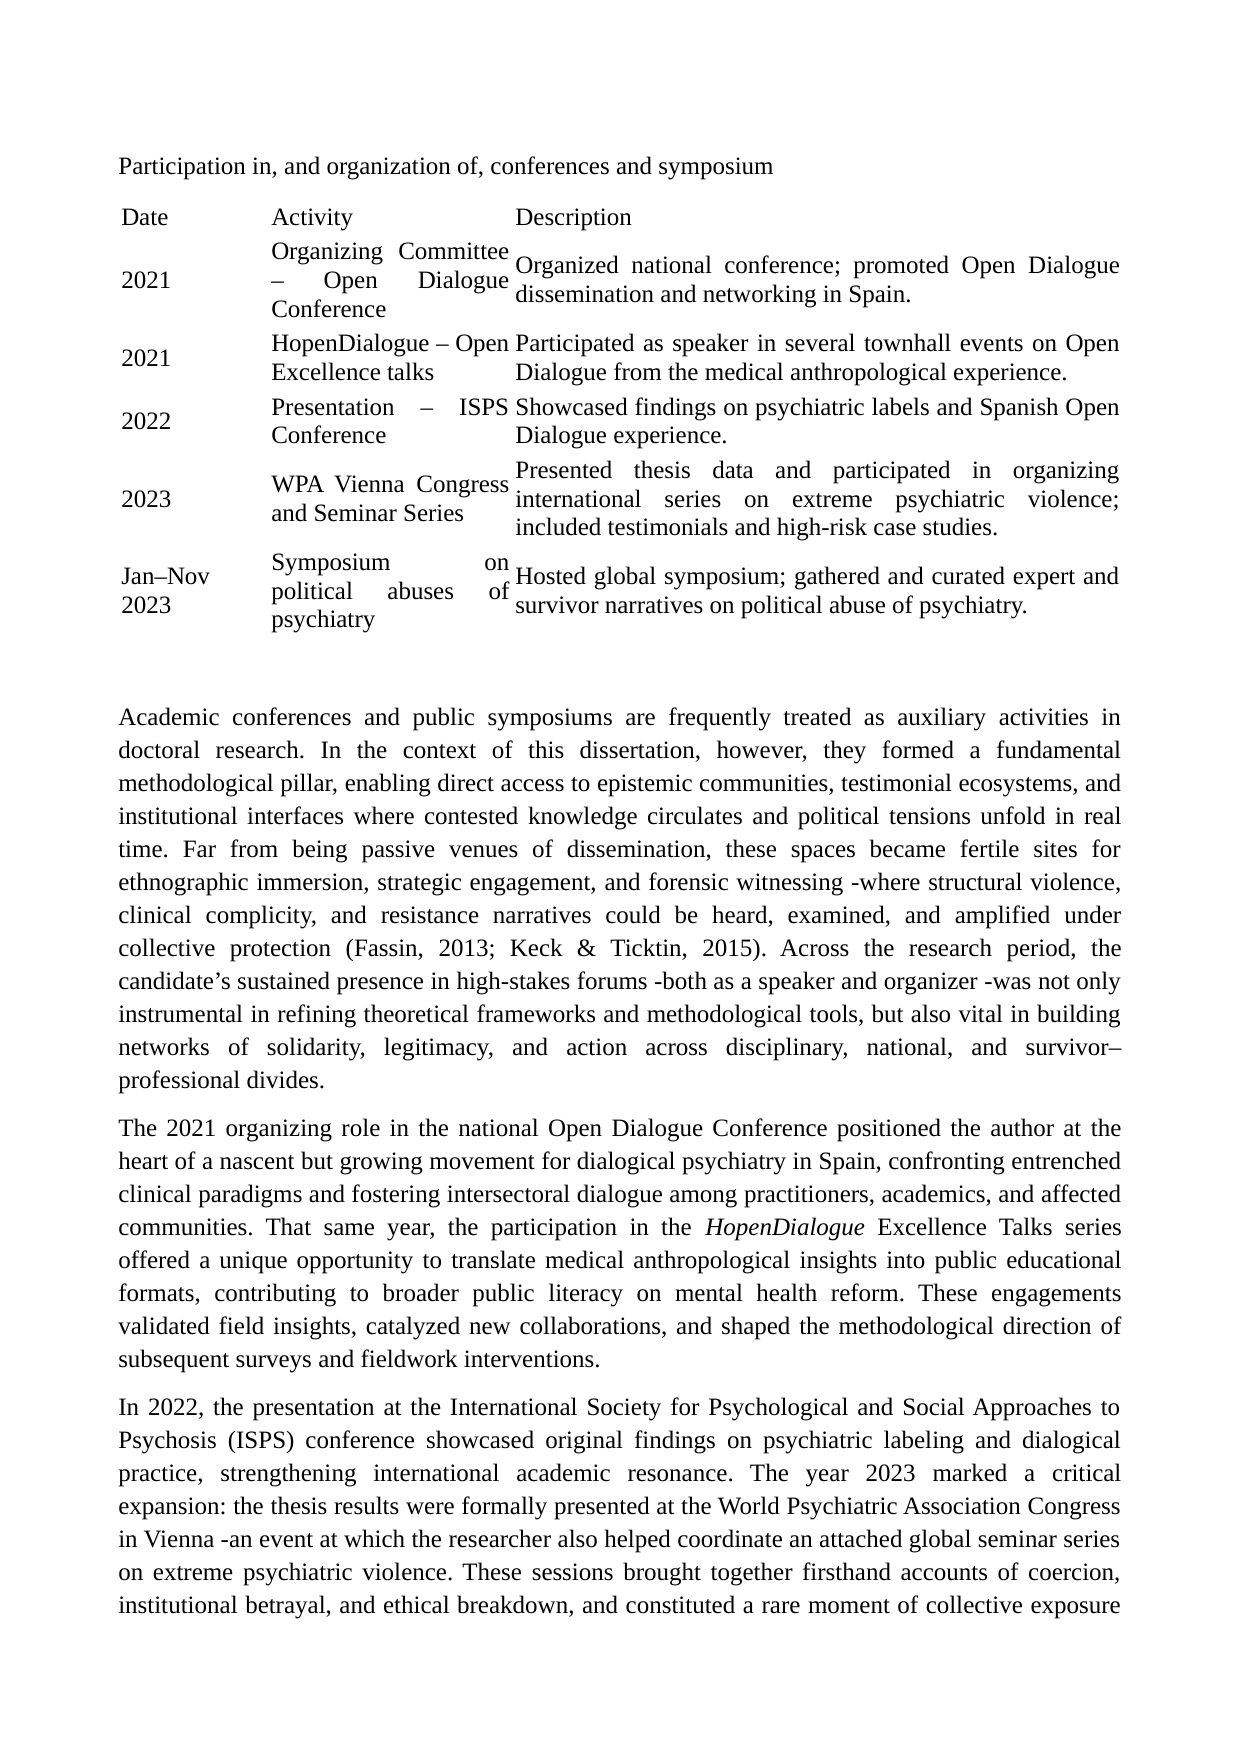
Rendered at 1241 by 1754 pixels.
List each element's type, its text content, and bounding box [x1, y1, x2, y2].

table_cell Showcased findings on psychiatric labels and Spanish Open Dialogue experience. [512, 389, 1123, 452]
table_cell Presented thesis data and participated in organizing international series on extreme psychiatric violence; included testimonials and high-risk case studies. [512, 452, 1123, 544]
table_cell 2021 [118, 233, 268, 325]
table_cell 2021 [118, 325, 268, 389]
table_cell Jan–Nov 2023 [118, 544, 268, 636]
table_cell Symposium on political abuses of psychiatry [268, 544, 512, 636]
table_cell 2022 [118, 389, 268, 452]
table_cell WPA Vienna Congress and Seminar Series [268, 452, 512, 544]
table_cell 2023 [118, 452, 268, 544]
table_cell Hosted global symposium; gathered and curated expert and survivor narratives on political abuse of psychiatry. [512, 544, 1123, 636]
text The 2021 organizing role in the national Open Dialogue Conference positioned the author at the heart of a nascent but growing movement for dialogical psychiatry in Spain, confronting entrenched clinical paradigms and fostering intersectoral dialogue among practitioners, academics, and affected communities. That same year, the participation in the HopenDialogue Excellence Talks series offered a unique opportunity to translate medical anthropological insights into public educational formats, contributing to broader public literacy on mental health reform. These engagements validated field insights, catalyzed new collaborations, and shaped the methodological direction of subsequent surveys and fieldwork interventions. [118, 1113, 1122, 1373]
table_cell Presentation – ISPS Conference [268, 389, 512, 452]
table_cell Organizing Committee – Open Dialogue Conference [268, 233, 512, 325]
text In 2022, the presentation at the International Society for Psychological and Social Approaches to Psychosis (ISPS) conference showcased original findings on psychiatric labeling and dialogical practice, strengthening international academic resonance. The year 2023 marked a critical expansion: the thesis results were formally presented at the World Psychiatric Association Congress in Vienna -an event at which the researcher also helped coordinate an attached global seminar series on extreme psychiatric violence. These sessions brought together firsthand accounts of coercion, institutional betrayal, and ethical breakdown, and constituted a rare moment of collective exposure [118, 1392, 1122, 1619]
table_cell Participated as speaker in several townhall events on Open Dialogue from the medical anthropological experience. [512, 325, 1123, 389]
table_header Description [512, 199, 1123, 233]
text Participation in, and organization of, conferences and symposium [118, 118, 1122, 180]
table_cell HopenDialogue – Open Excellence talks [268, 325, 512, 389]
table_header Activity [268, 199, 512, 233]
table_header Date [118, 199, 268, 233]
text Academic conferences and public symposiums are frequently treated as auxiliary activities in doctoral research. In the context of this dissertation, however, they formed a fundamental methodological pillar, enabling direct access to epistemic communities, testimonial ecosystems, and institutional interfaces where contested knowledge circulates and political tensions unfold in real time. Far from being passive venues of dissemination, these spaces became fertile sites for ethnographic immersion, strategic engagement, and forensic witnessing -where structural violence, clinical complicity, and resistance narratives could be heard, examined, and amplified under collective protection (Fassin, 2013; Keck & Ticktin, 2015). Across the research period, the candidate’s sustained presence in high-stakes forums -both as a speaker and organizer -was not only instrumental in refining theoretical frameworks and methodological tools, but also vital in building networks of solidarity, legitimacy, and action across disciplinary, national, and survivor–professional divides. [118, 636, 1122, 1094]
table_cell Organized national conference; promoted Open Dialogue dissemination and networking in Spain. [512, 233, 1123, 325]
